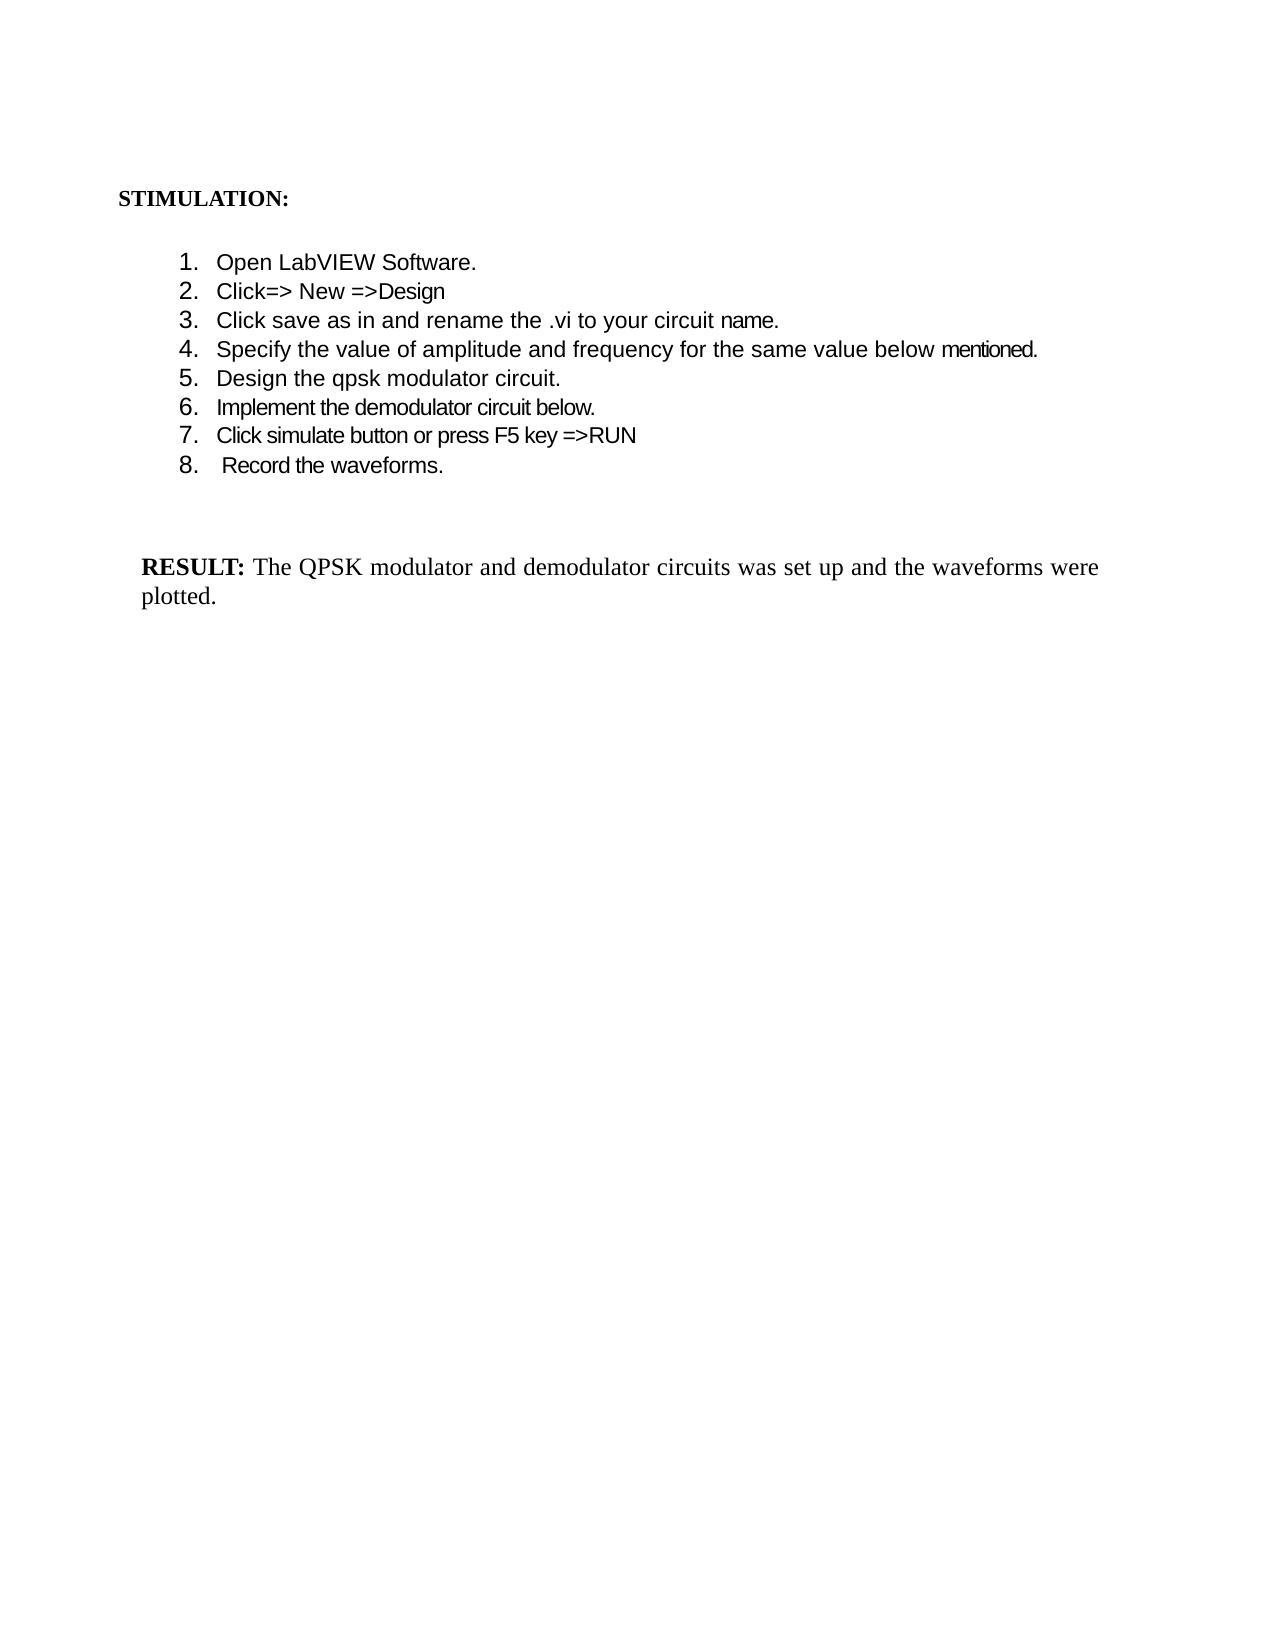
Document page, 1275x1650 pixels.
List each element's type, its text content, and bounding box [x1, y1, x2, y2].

text RESULT: The QPSK modulator and demodulator circuits was set up and the waveforms were plotted. [141, 552, 1101, 610]
text STIMULATION: [118, 185, 1101, 211]
list Click simulate button or press F5 key =>RUN [178, 421, 1157, 450]
list Open LabVIEW Software. [178, 247, 1157, 276]
list Implement the demodulator circuit below. [178, 392, 1157, 421]
list Design the qpsk modulator circuit. [178, 363, 1157, 392]
list Click=> New =>Design [178, 276, 1157, 305]
list Specify the value of amplitude and frequency for the same value below mentioned. [178, 334, 1157, 363]
list Click save as in and rename the .vi to your circuit name. [178, 305, 1157, 334]
list Record the waveforms. [178, 450, 1157, 478]
